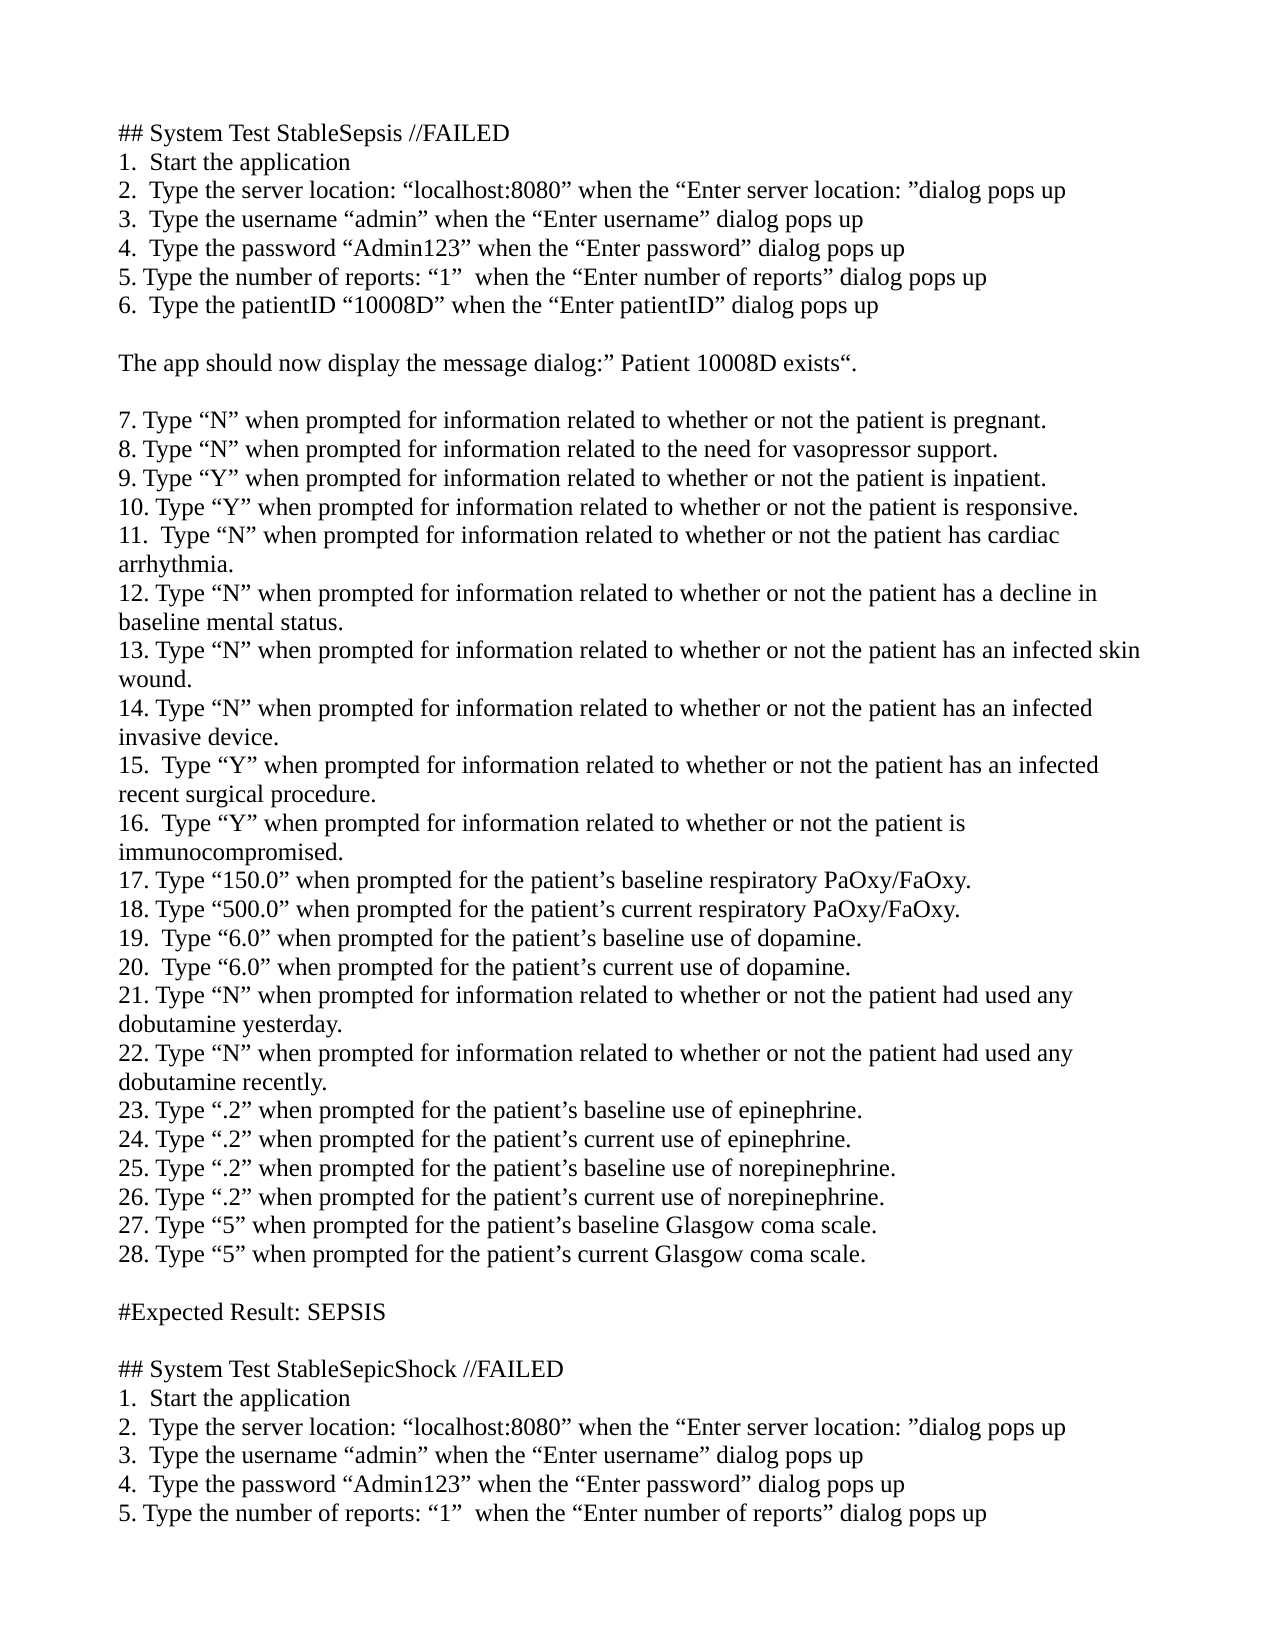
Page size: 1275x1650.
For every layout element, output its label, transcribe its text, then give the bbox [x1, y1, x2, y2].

text 10. Type “Y” when prompted for information related to whether or not the patient is responsive. [118, 492, 1157, 521]
text 6. Type the patientID “10008D” when the “Enter patientID” dialog pops up [118, 291, 1157, 319]
text 20. Type “6.0” when prompted for the patient’s current use of dopamine. [118, 952, 1157, 981]
text 9. Type “Y” when prompted for information related to whether or not the patient is inpatient. [118, 463, 1157, 492]
text 17. Type “150.0” when prompted for the patient’s baseline respiratory PaOxy/FaOxy. [118, 866, 1157, 894]
text 1. Start the application [118, 1383, 1157, 1412]
text 2. Type the server location: “localhost:8080” when the “Enter server location: ”dialog pops up [118, 176, 1157, 204]
text 14. Type “N” when prompted for information related to whether or not the patient has an infected invasive device. [118, 693, 1157, 751]
text 5. Type the number of reports: “1” when the “Enter number of reports” dialog pops up [118, 1498, 1157, 1527]
text 7. Type “N” when prompted for information related to whether or not the patient is pregnant. [118, 406, 1157, 434]
text 22. Type “N” when prompted for information related to whether or not the patient had used any dobutamine recently. [118, 1038, 1157, 1096]
text 3. Type the username “admin” when the “Enter username” dialog pops up [118, 1441, 1157, 1469]
text 8. Type “N” when prompted for information related to the need for vasopressor support. [118, 434, 1157, 463]
text 18. Type “500.0” when prompted for the patient’s current respiratory PaOxy/FaOxy. [118, 894, 1157, 923]
text 19. Type “6.0” when prompted for the patient’s baseline use of dopamine. [118, 923, 1157, 952]
text 1. Start the application [118, 147, 1157, 176]
text 26. Type “.2” when prompted for the patient’s current use of norepinephrine. [118, 1182, 1157, 1211]
text ## System Test StableSepsis //FAILED [118, 118, 1157, 147]
text 24. Type “.2” when prompted for the patient’s current use of epinephrine. [118, 1124, 1157, 1153]
text 15. Type “Y” when prompted for information related to whether or not the patient has an infected recent surgical procedure. [118, 751, 1157, 808]
text The app should now display the message dialog:” Patient 10008D exists“. [118, 348, 1157, 377]
text 3. Type the username “admin” when the “Enter username” dialog pops up [118, 204, 1157, 233]
text 4. Type the password “Admin123” when the “Enter password” dialog pops up [118, 233, 1157, 262]
text 16. Type “Y” when prompted for information related to whether or not the patient is immunocompromised. [118, 808, 1157, 866]
text 25. Type “.2” when prompted for the patient’s baseline use of norepinephrine. [118, 1153, 1157, 1182]
text 27. Type “5” when prompted for the patient’s baseline Glasgow coma scale. [118, 1211, 1157, 1239]
text 12. Type “N” when prompted for information related to whether or not the patient has a decline in baseline mental status. [118, 578, 1157, 636]
text 23. Type “.2” when prompted for the patient’s baseline use of epinephrine. [118, 1096, 1157, 1124]
text ## System Test StableSepicShock //FAILED [118, 1354, 1157, 1383]
text 2. Type the server location: “localhost:8080” when the “Enter server location: ”dialog pops up [118, 1412, 1157, 1441]
text 4. Type the password “Admin123” when the “Enter password” dialog pops up [118, 1469, 1157, 1498]
text 21. Type “N” when prompted for information related to whether or not the patient had used any dobutamine yesterday. [118, 981, 1157, 1038]
text 13. Type “N” when prompted for information related to whether or not the patient has an infected skin wound. [118, 636, 1157, 693]
text 28. Type “5” when prompted for the patient’s current Glasgow coma scale. [118, 1239, 1157, 1268]
text #Expected Result: SEPSIS [118, 1297, 1157, 1326]
text 11. Type “N” when prompted for information related to whether or not the patient has cardiac arrhythmia. [118, 521, 1157, 578]
text 5. Type the number of reports: “1” when the “Enter number of reports” dialog pops up [118, 262, 1157, 291]
